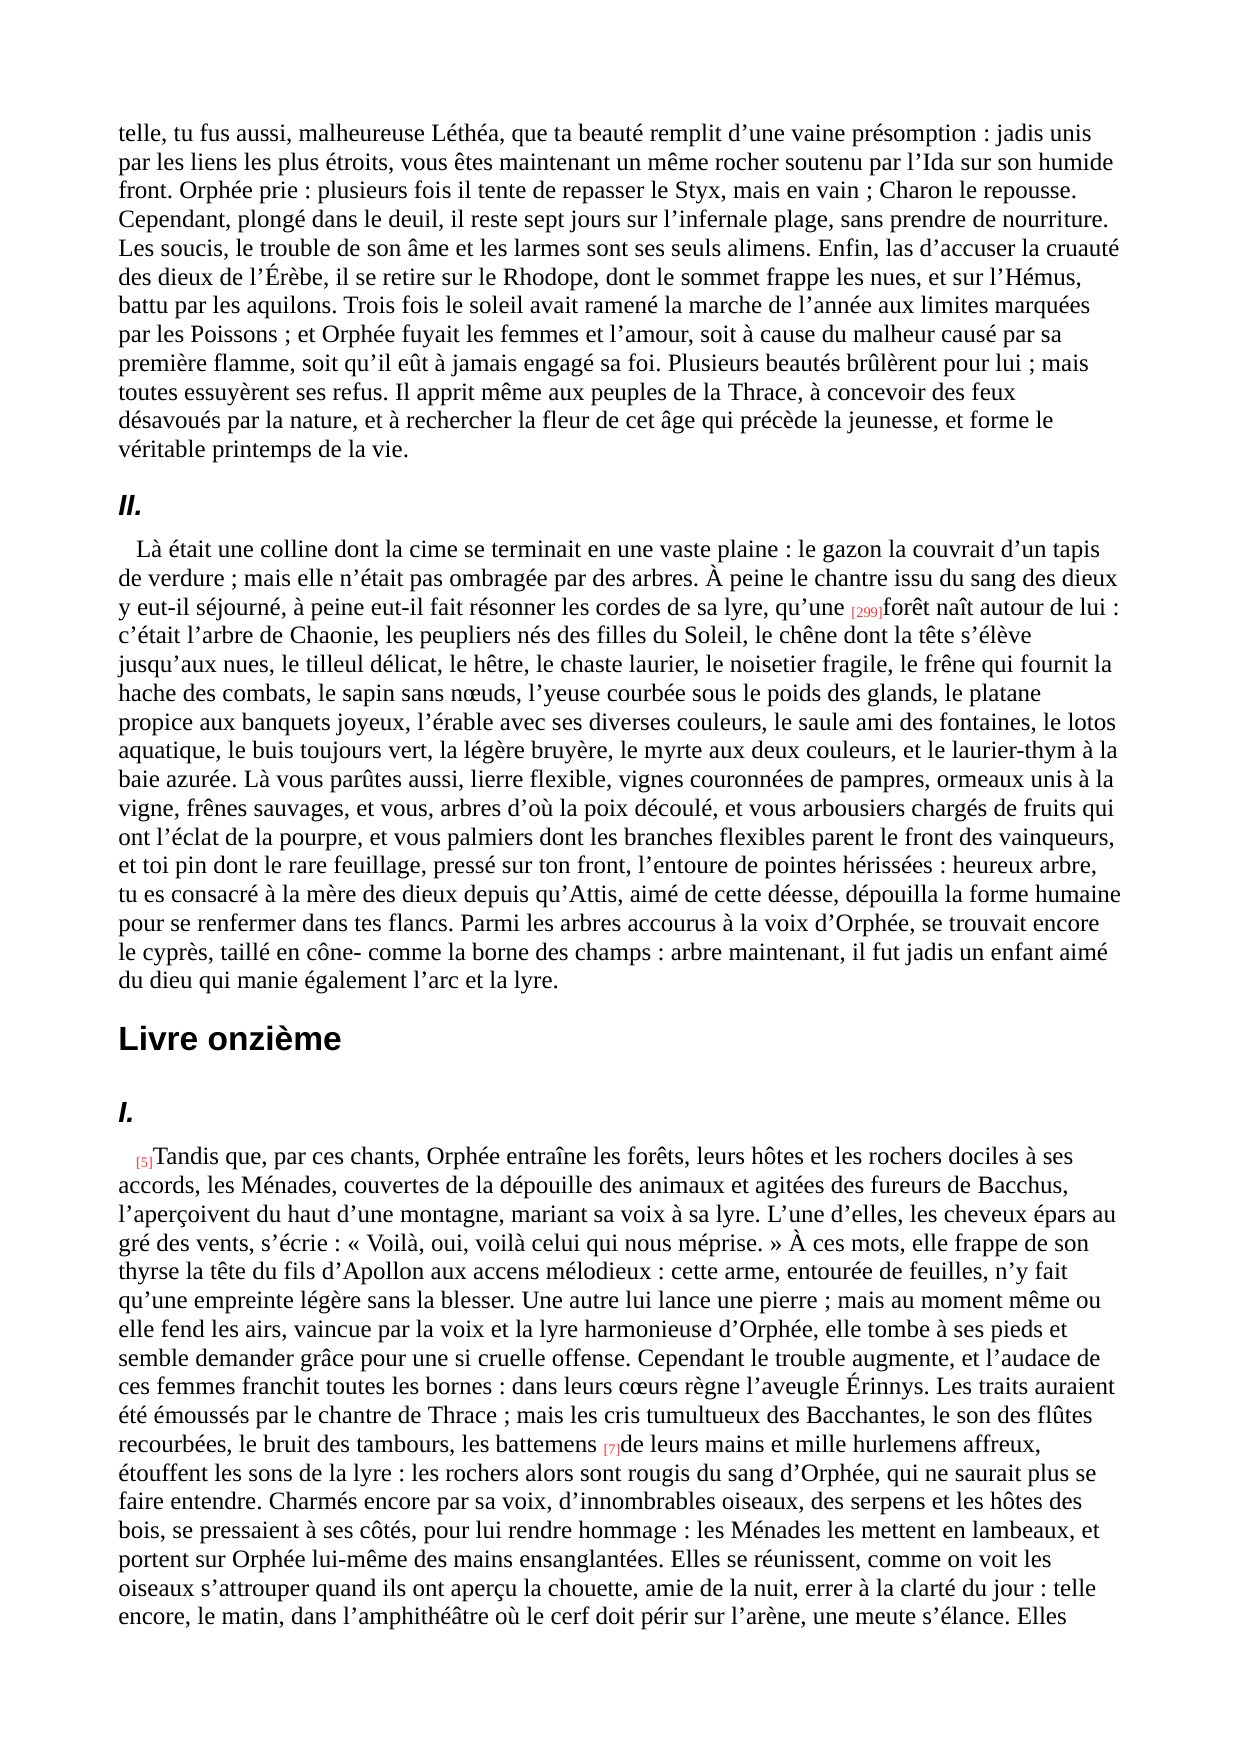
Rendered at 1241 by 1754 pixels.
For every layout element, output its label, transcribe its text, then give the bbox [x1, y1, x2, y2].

subtitle I. [118, 1095, 1122, 1129]
text telle, tu fus aussi, malheureuse Léthéa, que ta beauté remplit d’une vaine présomption : jadis unis par les liens les plus étroits, vous êtes maintenant un même rocher soutenu par l’Ida sur son humide front. Orphée prie : plusieurs fois il tente de repasser le Styx, mais en vain ; Charon le repousse. Cependant, plongé dans le deuil, il reste sept jours sur l’infernale plage, sans prendre de nourri­ture. Les soucis, le trouble de son âme et les larmes sont ses seuls alimens. Enfin, las d’accuser la cruauté des dieux de l’Érèbe, il se retire sur le Rhodope, dont le sommet frappe les nues, et sur l’Hémus, battu par les aquilons. Trois fois le soleil avait ramené la marche de l’année aux limites marquées par les Poissons ; et Orphée fuyait les femmes et l’amour, soit à cause du malheur causé par sa première flamme, soit qu’il eût à jamais engagé sa foi. Plusieurs beautés brûlèrent pour lui ; mais toutes essuyèrent ses refus. Il apprit même aux peuples de la Thrace, à concevoir des feux désavoués par la nature, et à rechercher la fleur de cet âge qui précède la jeunesse, et forme le véritable printemps de la vie. [118, 118, 1122, 463]
text Là était une colline dont la cime se terminait en une vaste plaine : le gazon la couvrait d’un tapis de ver­dure ; mais elle n’était pas ombragée par des arbres. À peine le chantre issu du sang des dieux y eut-il séjourné, à peine eut-il fait résonner les cordes de sa lyre, qu’une [299]forêt naît autour de lui : c’était l’arbre de Chaonie, les peupliers nés des filles du Soleil, le chêne dont la tête s’élève jusqu’aux nues, le tilleul délicat, le hêtre, le chaste laurier, le noisetier fragile, le frêne qui fournit la hache des combats, le sapin sans nœuds, l’yeuse courbée sous le poids des glands, le platane propice aux banquets joyeux, l’érable avec ses diverses couleurs, le saule ami des fontaines, le lotos aquatique, le buis toujours vert, la légère bruyère, le myrte aux deux couleurs, et le laurier-thym à la baie azurée. Là vous parûtes aussi, lierre flexible, vignes couronnées de pampres, ormeaux unis à la vigne, frênes sauvages, et vous, arbres d’où la poix découlé, et vous arbousiers chargés de fruits qui ont l’éclat de la pourpre, et vous palmiers dont les branches flexibles parent le front des vainqueurs, et toi pin dont le rare feuillage, pressé sur ton front, l’entoure de pointes hérissées : heureux arbre, tu es con­sacré à la mère des dieux depuis qu’Attis, aimé de cette déesse, dépouilla la forme humaine pour se renfermer dans tes flancs. Parmi les arbres accourus à la voix d’Orphée, se trouvait encore le cyprès, taillé en cône- comme la borne des champs : arbre maintenant, il fut jadis un enfant aimé du dieu qui manie également l’arc et la lyre. [118, 534, 1122, 994]
text [5]Tandis que, par ces chants, Orphée entraîne les forêts, leurs hôtes et les rochers dociles à ses accords, les Ménades, couvertes de la dépouille des animaux et agitées des fureurs de Bacchus, l’aperçoivent du haut d’une montagne, mariant sa voix à sa lyre. L’une d’elles, les cheveux épars au gré des vents, s’écrie : « Voilà, oui, voilà celui qui nous méprise. » À ces mots, elle frappe de son thyrse la tête du fils d’Apollon aux accens mélodieux : cette arme, entourée de feuilles, n’y fait qu’une empreinte légère sans la blesser. Une autre lui lance une pierre ; mais au moment même ou elle fend les airs, vaincue par la voix et la lyre harmonieuse d’Orphée, elle tombe à ses pieds et semble demander grâce pour une si cruelle offense. Cependant le trouble augmente, et l’audace de ces femmes franchit toutes les bornes : dans leurs cœurs règne l’aveugle Érinnys. Les traits auraient été émoussés par le chantre de Thrace ; mais les cris tumultueux des Bacchantes, le son des flûtes recourbées, le bruit des tambours, les battemens [7]de leurs mains et mille hurlemens affreux, étouffent les sons de la lyre : les rochers alors sont rougis du sang d’Orphée, qui ne saurait plus se faire entendre. Char­més encore par sa voix, d’innombrables oiseaux, des serpens et les hôtes des bois, se pressaient à ses côtés, pour lui rendre hommage : les Ménades les mettent en lambeaux, et portent sur Orphée lui-même des mains ensanglantées. Elles se réunissent, comme on voit les oiseaux s’attrouper quand ils ont aperçu la chouette, amie de la nuit, errer à la clarté du jour : telle encore, le matin, dans l’amphithéâtre où le cerf doit périr sur l’arène, une meute s’élance. Elles [118, 1141, 1122, 1630]
subtitle Livre onzième [118, 1019, 1122, 1058]
subtitle II. [118, 488, 1122, 522]
